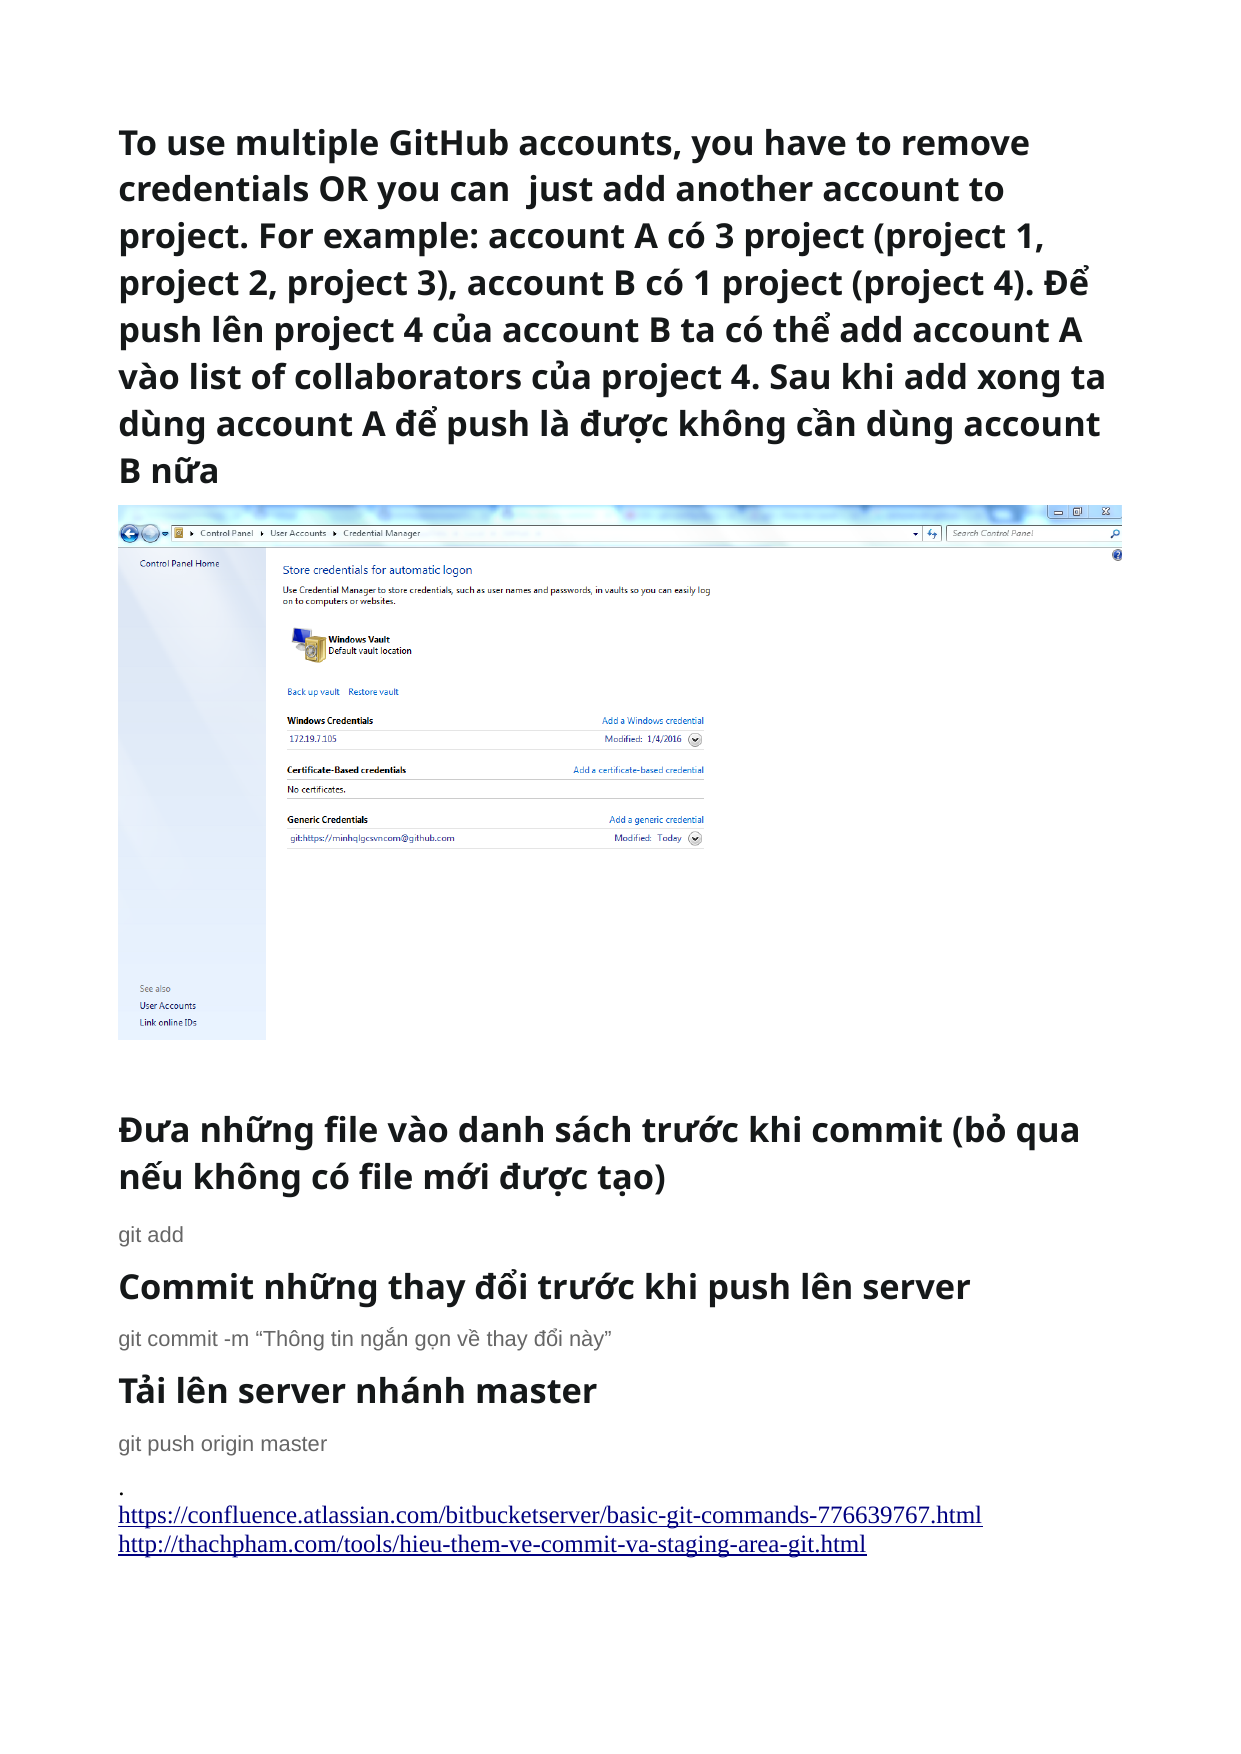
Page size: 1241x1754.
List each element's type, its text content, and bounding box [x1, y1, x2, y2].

text git commit -m “Thông tin ngắn gọn về thay đổi này” [118, 1317, 1122, 1351]
picture [118, 505, 1122, 1040]
text To use multiple GitHub accounts, you have to remove credentials OR you can just add another account to project. For example: account A có 3 project (project 1, project 2, project 3), account B có 1 project (project 4). Để push lên project 4 của account B ta có thể add account A vào list of collaborators của project 4. Sau khi add xong ta dùng account A để push là được không cần dùng account B nữa [118, 118, 1122, 493]
text . [118, 1472, 1122, 1501]
text git push origin master [118, 1422, 1122, 1456]
text git add [118, 1212, 1122, 1247]
subtitle Tải lên server nhánh master [118, 1367, 1122, 1414]
text http://thachpham.com/tools/hieu-them-ve-commit-va-staging-area-git.html [118, 1529, 1122, 1558]
subtitle Đưa những file vào danh sách trước khi commit (bỏ qua nếu không có file mới được tạo) [118, 1106, 1122, 1200]
subtitle Commit những thay đổi trước khi push lên server [118, 1262, 1122, 1309]
text https://confluence.atlassian.com/bitbucketserver/basic-git-commands-776639767.html [118, 1501, 1122, 1529]
